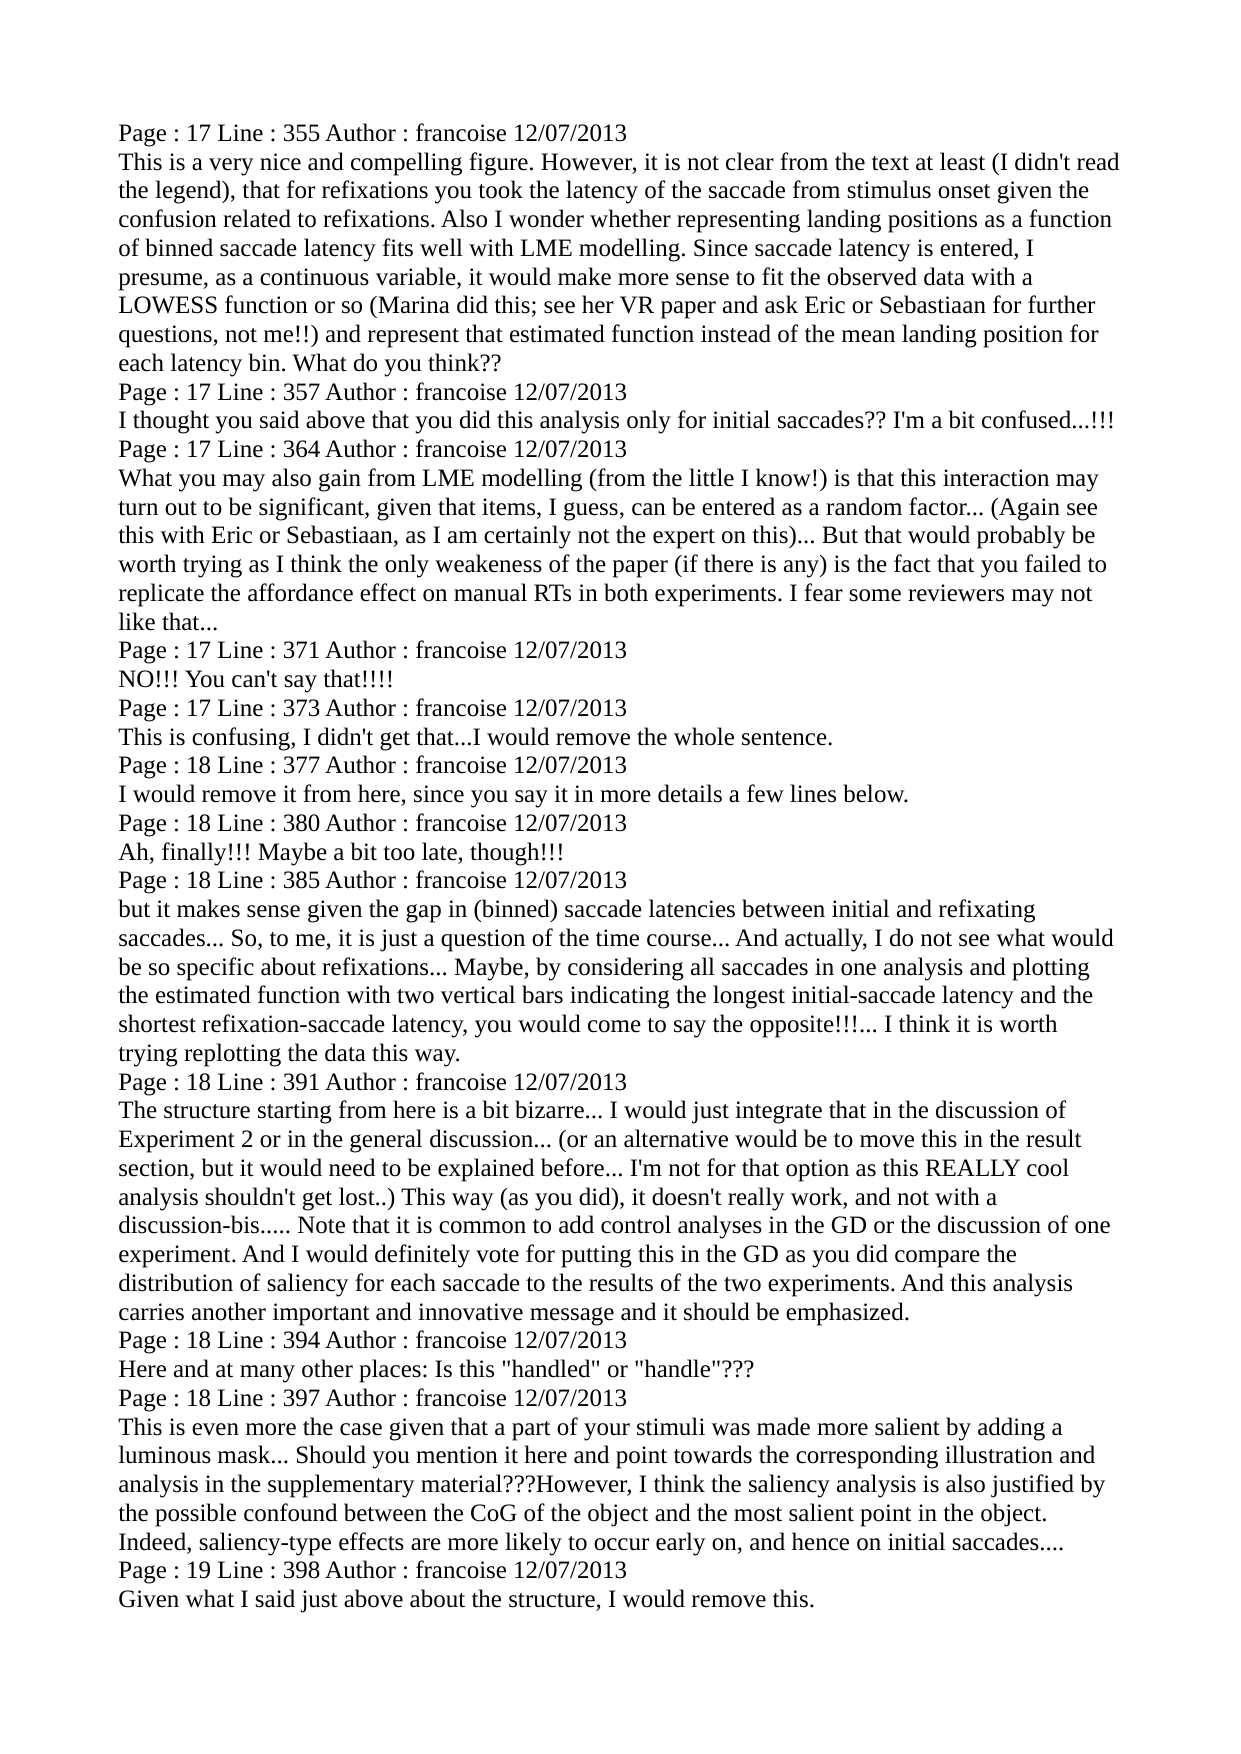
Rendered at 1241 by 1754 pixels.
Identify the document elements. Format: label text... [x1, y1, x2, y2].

text luminous mask... Should you mention it here and point towards the corresponding illustration and [118, 1441, 1122, 1469]
text Page : 17 Line : 357 Author : francoise 12/07/2013 [118, 377, 1122, 406]
text shortest refixation-saccade latency, you would come to say the opposite!!!... I think it is worth [118, 1009, 1122, 1038]
text worth trying as I think the only weakeness of the paper (if there is any) is the fact that you failed to [118, 549, 1122, 578]
text Page : 18 Line : 394 Author : francoise 12/07/2013 [118, 1326, 1122, 1354]
text This is even more the case given that a part of your stimuli was made more salient by adding a [118, 1412, 1122, 1441]
text be so specific about refixations... Maybe, by considering all saccades in one analysis and plotting [118, 952, 1122, 981]
text like that... [118, 607, 1122, 636]
text Experiment 2 or in the general discussion... (or an alternative would be to move this in the result [118, 1124, 1122, 1153]
text Page : 17 Line : 364 Author : francoise 12/07/2013 [118, 434, 1122, 463]
text analysis shouldn't get lost..) This way (as you did), it doesn't really work, and not with a [118, 1182, 1122, 1211]
text each latency bin. What do you think?? [118, 348, 1122, 377]
text Page : 18 Line : 391 Author : francoise 12/07/2013 [118, 1067, 1122, 1096]
text I would remove it from here, since you say it in more details a few lines below. [118, 779, 1122, 808]
text Page : 18 Line : 377 Author : francoise 12/07/2013 [118, 751, 1122, 779]
text NO!!! You can't say that!!!! [118, 664, 1122, 693]
text Page : 19 Line : 398 Author : francoise 12/07/2013 [118, 1556, 1122, 1584]
text saccades... So, to me, it is just a question of the time course... And actually, I do not see what would [118, 923, 1122, 952]
text Page : 18 Line : 397 Author : francoise 12/07/2013 [118, 1383, 1122, 1412]
text Indeed, saliency-type effects are more likely to occur early on, and hence on initial saccades.... [118, 1527, 1122, 1556]
text I thought you said above that you did this analysis only for initial saccades?? I'm a bit confused...!!! [118, 406, 1122, 434]
text trying replotting the data this way. [118, 1038, 1122, 1067]
text The structure starting from here is a bit bizarre... I would just integrate that in the discussion of [118, 1096, 1122, 1124]
text Page : 17 Line : 371 Author : francoise 12/07/2013 [118, 636, 1122, 664]
text distribution of saliency for each saccade to the results of the two experiments. And this analysis [118, 1268, 1122, 1297]
text analysis in the supplementary material???However, I think the saliency analysis is also justified by [118, 1469, 1122, 1498]
text questions, not me!!) and represent that estimated function instead of the mean landing position for [118, 319, 1122, 348]
text Page : 18 Line : 385 Author : francoise 12/07/2013 [118, 866, 1122, 894]
text turn out to be significant, given that items, I guess, can be entered as a random factor... (Again see [118, 492, 1122, 521]
text Page : 17 Line : 373 Author : francoise 12/07/2013 [118, 693, 1122, 722]
text This is a very nice and compelling figure. However, it is not clear from the text at least (I didn't read [118, 147, 1122, 176]
text the legend), that for refixations you took the latency of the saccade from stimulus onset given the [118, 176, 1122, 204]
text Here and at many other places: Is this "handled" or "handle"??? [118, 1354, 1122, 1383]
text carries another important and innovative message and it should be emphasized. [118, 1297, 1122, 1326]
text Given what I said just above about the structure, I would remove this. [118, 1584, 1122, 1613]
text discussion-bis..... Note that it is common to add control analyses in the GD or the discussion of one [118, 1211, 1122, 1239]
text This is confusing, I didn't get that...I would remove the whole sentence. [118, 722, 1122, 751]
text confusion related to refixations. Also I wonder whether representing landing positions as a function [118, 204, 1122, 233]
text section, but it would need to be explained before... I'm not for that option as this REALLY cool [118, 1153, 1122, 1182]
text but it makes sense given the gap in (binned) saccade latencies between initial and refixating [118, 894, 1122, 923]
text this with Eric or Sebastiaan, as I am certainly not the expert on this)... But that would probably be [118, 521, 1122, 549]
text What you may also gain from LME modelling (from the little I know!) is that this interaction may [118, 463, 1122, 492]
text experiment. And I would definitely vote for putting this in the GD as you did compare the [118, 1239, 1122, 1268]
text the possible confound between the CoG of the object and the most salient point in the object. [118, 1498, 1122, 1527]
text replicate the affordance effect on manual RTs in both experiments. I fear some reviewers may not [118, 578, 1122, 607]
text Ah, finally!!! Maybe a bit too late, though!!! [118, 837, 1122, 866]
text LOWESS function or so (Marina did this; see her VR paper and ask Eric or Sebastiaan for further [118, 291, 1122, 319]
text of binned saccade latency fits well with LME modelling. Since saccade latency is entered, I [118, 233, 1122, 262]
text presume, as a continuous variable, it would make more sense to fit the observed data with a [118, 262, 1122, 291]
text the estimated function with two vertical bars indicating the longest initial-saccade latency and the [118, 981, 1122, 1009]
text Page : 18 Line : 380 Author : francoise 12/07/2013 [118, 808, 1122, 837]
text Page : 17 Line : 355 Author : francoise 12/07/2013 [118, 118, 1122, 147]
